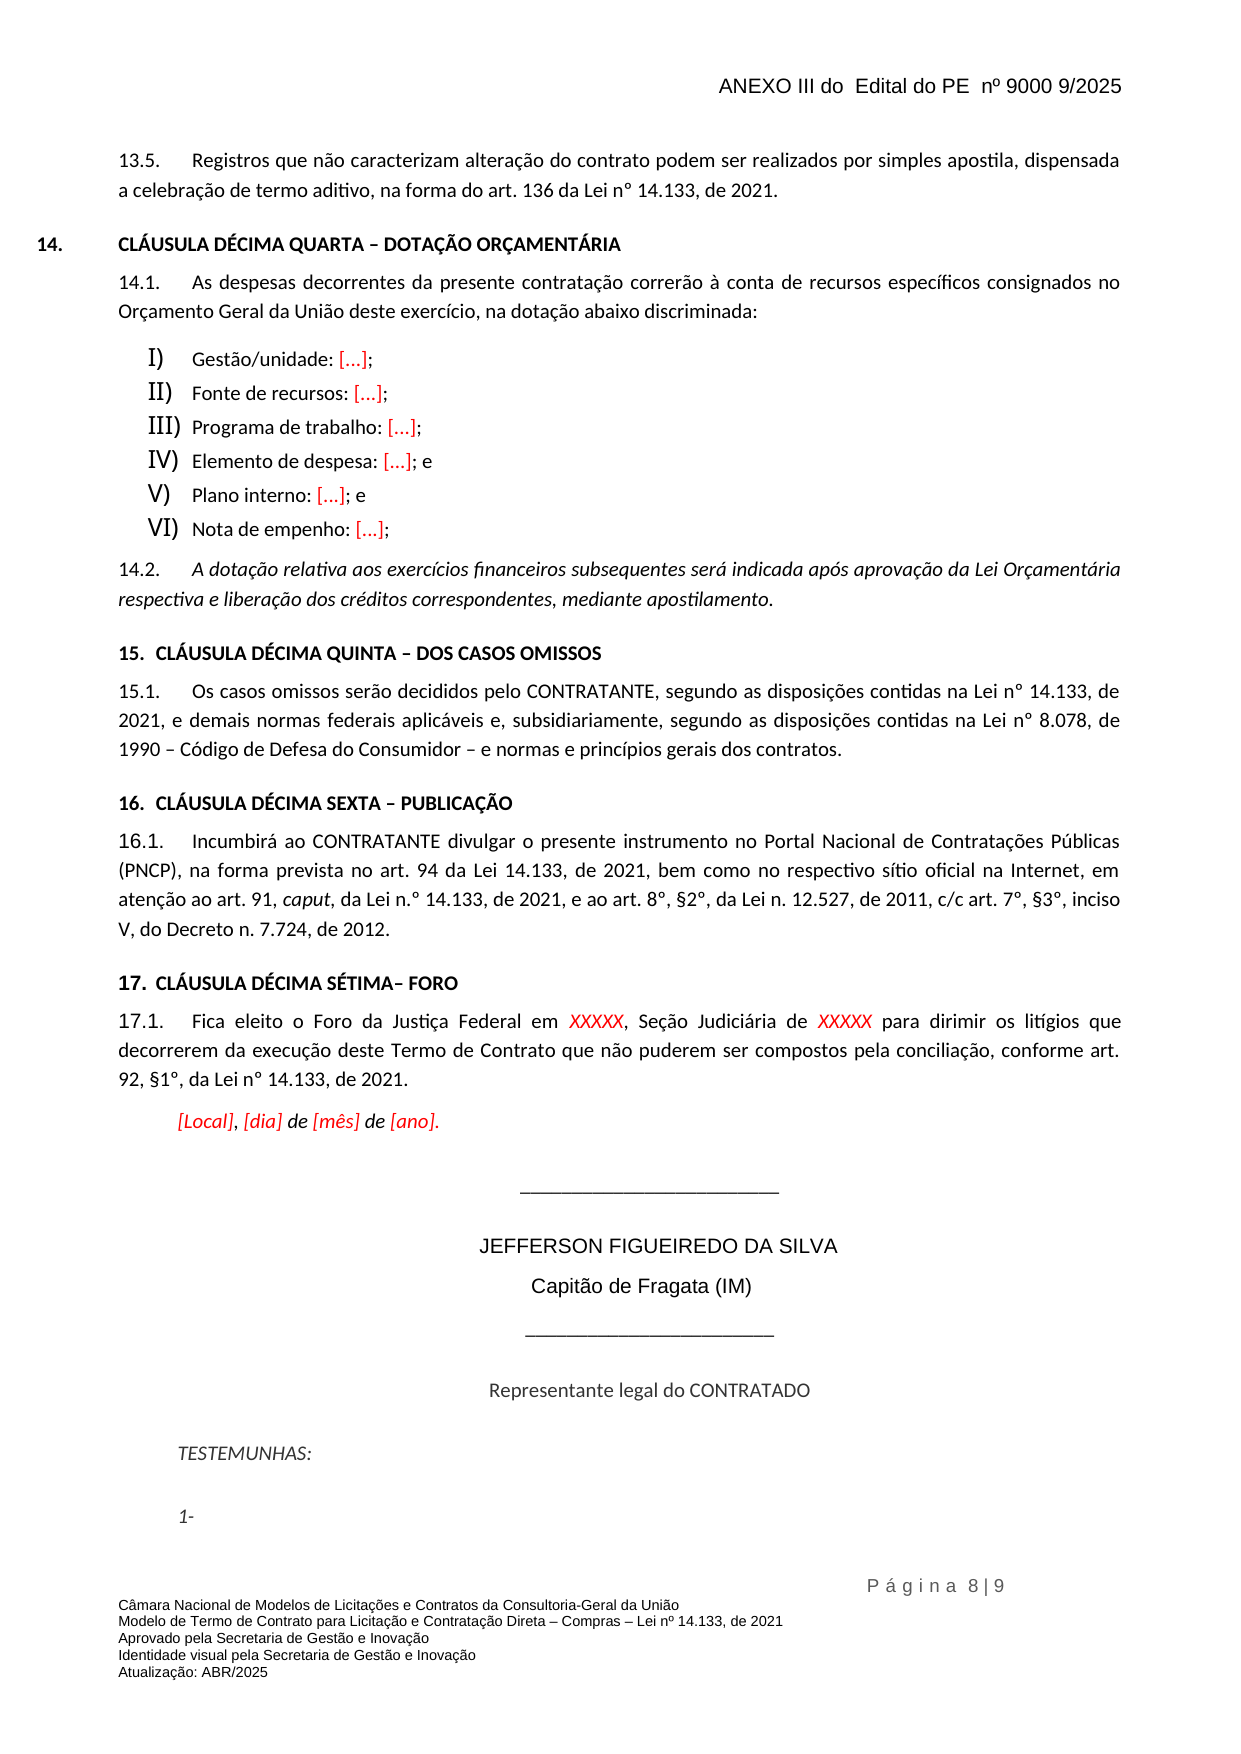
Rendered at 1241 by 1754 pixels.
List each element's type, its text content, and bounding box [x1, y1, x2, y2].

text JEFFERSON FIGUEIREDO DA SILVA [118, 1234, 1122, 1258]
text Capitão de Fragata (IM) [118, 1274, 1122, 1298]
list CLÁUSULA DÉCIMA QUARTA – DOTAÇÃO ORÇAMENTÁRIA [36, 231, 1122, 256]
text TESTEMUNHAS: [118, 1440, 1122, 1465]
list A dotação relativa aos exercícios financeiros subsequentes será indicada após aprovação da Lei Orçamentária respectiva e liberação dos créditos correspondentes, mediante apostilamento. [118, 557, 1122, 611]
list Plano interno: [...]; e [148, 476, 1122, 510]
list Registros que não caracterizam alteração do contrato podem ser realizados por simples apostila, dispensada a celebração de termo aditivo, na forma do art. 136 da Lei nº 14.133, de 2021. [118, 148, 1122, 202]
list Nota de empenho: [...]; [148, 510, 1122, 544]
text _________________________ [118, 1171, 1122, 1196]
list CLÁUSULA DÉCIMA SÉTIMA– FORO [118, 970, 1122, 995]
list CLÁUSULA DÉCIMA QUINTA – DOS CASOS OMISSOS [118, 640, 1122, 665]
text ________________________ [118, 1314, 1122, 1339]
list Os casos omissos serão decididos pelo CONTRATANTE, segundo as disposições contidas na Lei nº 14.133, de 2021, e demais normas federais aplicáveis e, subsidiariamente, segundo as disposições contidas na Lei nº 8.078, de 1990 – Código de Defesa do Consumidor – e normas e princípios gerais dos contratos. [118, 678, 1122, 762]
list Incumbirá ao CONTRATANTE divulgar o presente instrumento no Portal Nacional de Contratações Públicas (PNCP), na forma prevista no art. 94 da Lei 14.133, de 2021, bem como no respectivo sítio oficial na Internet, em atenção ao art. 91, caput, da Lei n.º 14.133, de 2021, e ao art. 8º, §2º, da Lei n. 12.527, de 2011, c/c art. 7º, §3º, inciso V, do Decreto n. 7.724, de 2012. [118, 828, 1122, 941]
list Gestão/unidade: [...]; [148, 340, 1122, 374]
text 1- [118, 1503, 1122, 1528]
list Fonte de recursos: [...]; [148, 374, 1122, 408]
list As despesas decorrentes da presente contratação correrão à conta de recursos específicos consignados no Orçamento Geral da União deste exercício, na dotação abaixo discriminada: [118, 269, 1122, 323]
list Fica eleito o Foro da Justiça Federal em XXXXX, Seção Judiciária de XXXXX para dirimir os litígios que decorrerem da execução deste Termo de Contrato que não puderem ser compostos pela conciliação, conforme art. 92, §1º, da Lei nº 14.133, de 2021. [118, 1008, 1122, 1092]
text [Local], [dia] de [mês] de [ano]. [118, 1108, 1122, 1133]
list Programa de trabalho: [...]; [148, 408, 1122, 442]
text Representante legal do CONTRATADO [118, 1377, 1122, 1402]
list Elemento de despesa: [...]; e [148, 442, 1122, 476]
list CLÁUSULA DÉCIMA SEXTA – PUBLICAÇÃO [118, 790, 1122, 816]
